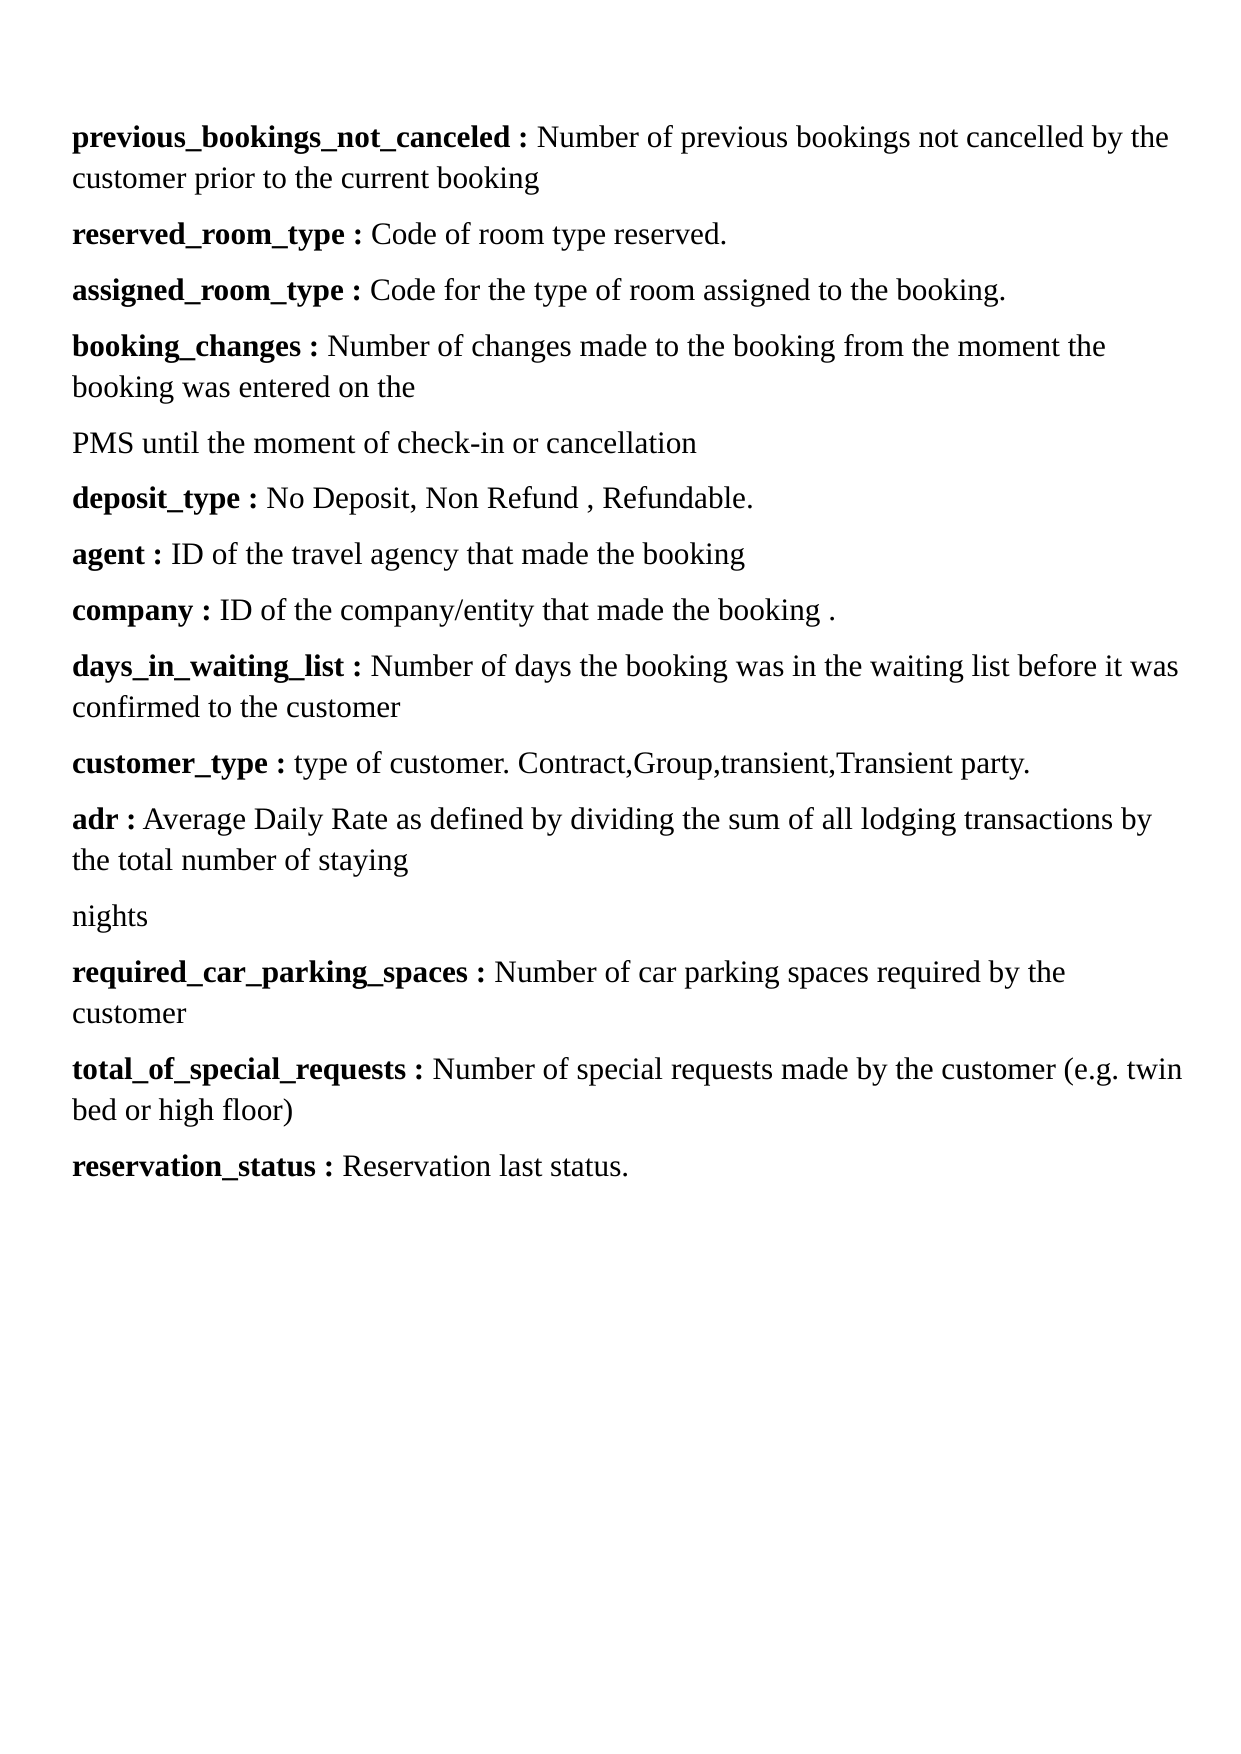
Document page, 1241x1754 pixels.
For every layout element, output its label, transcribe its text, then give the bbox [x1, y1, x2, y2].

text PMS until the moment of check-in or cancellation [72, 424, 1187, 460]
text deposit_type : No Deposit, Non Refund , Refundable. [72, 480, 1187, 516]
text company : ID of the company/entity that made the booking . [72, 591, 1187, 627]
text previous_bookings_not_canceled : Number of previous bookings not cancelled by the customer prior to the current booking [72, 118, 1187, 195]
text nights [72, 897, 1187, 933]
text reserved_room_type : Code of room type reserved. [72, 215, 1187, 251]
text reservation_status : Reservation last status. [72, 1147, 1187, 1183]
text adr : Average Daily Rate as defined by dividing the sum of all lodging transactions by the total number of staying [72, 800, 1187, 877]
text agent : ID of the travel agency that made the booking [72, 536, 1187, 572]
text total_of_special_requests : Number of special requests made by the customer (e.g. twin bed or high floor) [72, 1050, 1187, 1127]
text assigned_room_type : Code for the type of room assigned to the booking. [72, 271, 1187, 307]
text booking_changes : Number of changes made to the booking from the moment the booking was entered on the [72, 327, 1187, 404]
text days_in_waiting_list : Number of days the booking was in the waiting list before it was confirmed to the customer [72, 647, 1187, 724]
text required_car_parking_spaces : Number of car parking spaces required by the customer [72, 953, 1187, 1030]
text customer_type : type of customer. Contract,Group,transient,Transient party. [72, 744, 1187, 780]
